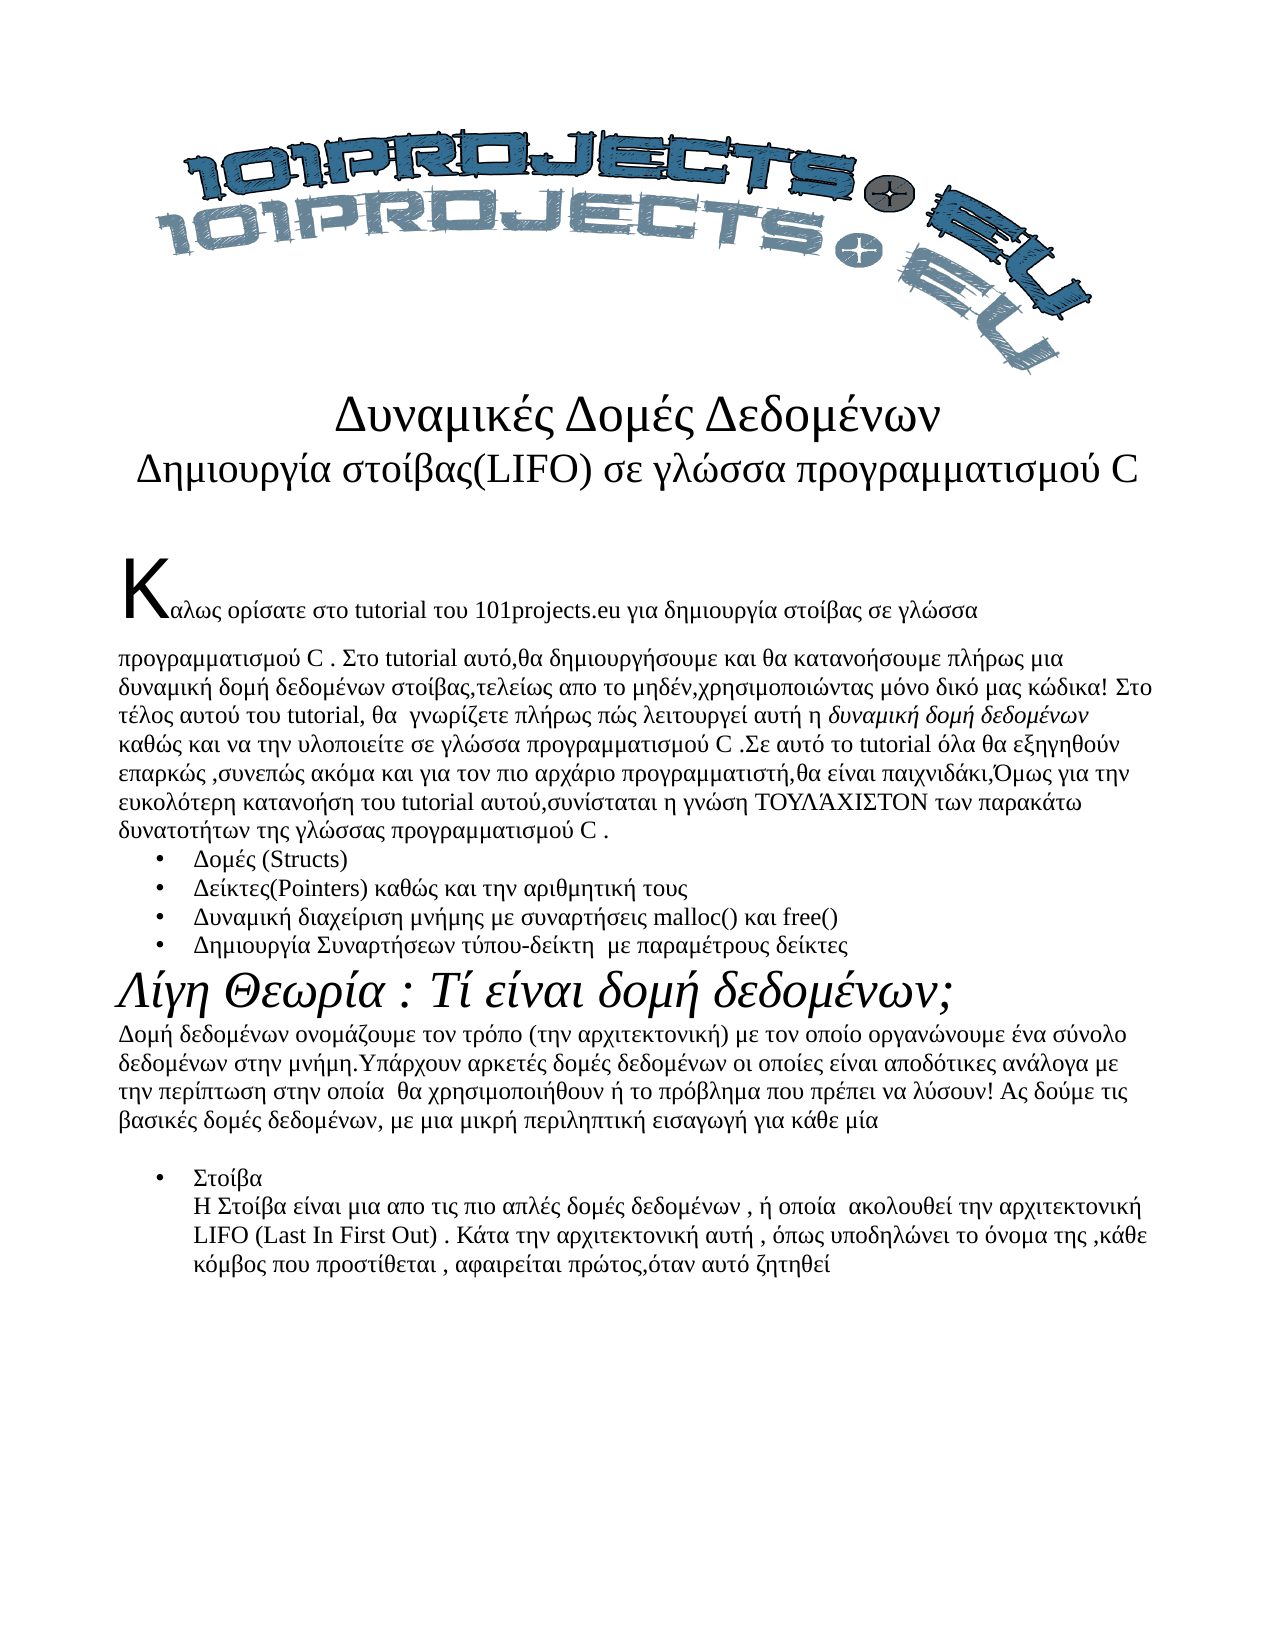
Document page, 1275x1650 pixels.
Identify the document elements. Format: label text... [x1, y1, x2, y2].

picture [143, 129, 1132, 384]
text Δημιουργία στοίβας(LIFO) σε γλώσσα προγραμματισμού C [118, 443, 1157, 491]
text Δυναμικές Δομές Δεδομένων [118, 118, 1157, 443]
list Δομές (Structs) [156, 844, 1157, 873]
list Η Στοίβα είναι μια απο τις πιο απλές δομές δεδομένων , ή οποία ακολουθεί την αρχιτεκτονική LIFO (Last In First Out) . Κάτα την αρχιτεκτονική αυτή , όπως υποδηλώνει το όνομα της ,κάθε κόμβος που προστίθεται , αφαιρείται πρώτος,όταν αυτό ζητηθεί [156, 1191, 1157, 1278]
list Δυναμική διαχείριση μνήμης με συναρτήσεις malloc() και free() [156, 902, 1157, 930]
text Δομή δεδομένων ονομάζουμε τον τρόπο (την αρχιτεκτονική) με τον οποίο οργανώνουμε ένα σύνολο δεδομένων στην μνήμη.Υπάρχουν αρκετές δομές δεδομένων οι οποίες είναι αποδότικες ανάλογα με την περίπτωση στην οποία θα χρησιμοποιήθουν ή το πρόβλημα που πρέπει να λύσουν! Ας δούμε τις βασικές δομές δεδομένων, με μια μικρή περιληπτική εισαγωγή για κάθε μία [118, 1019, 1157, 1134]
list Στοίβα [156, 1163, 1157, 1191]
list Δείκτες(Pointers) καθώς και την αριθμητική τους [156, 873, 1157, 902]
list Δημιουργία Συναρτήσεων τύπου-δείκτη με παραμέτρους δείκτες [156, 930, 1157, 959]
text Λίγη Θεωρία : Τί είναι δομή δεδομένων; [118, 959, 1157, 1019]
text Kαλως ορίσατε στο tutorial του 101projects.eu για δημιουργία στοίβας σε γλώσσα προγραμματισμού C . Στο tutorial αυτό,θα δημιουργήσουμε και θα κατανοήσουμε πλήρως μια δυναμική δομή δεδομένων στοίβας,τελείως απο το μηδέν,χρησιμοποιώντας μόνο δικό μας κώδικα! Στο τέλος αυτού του tutorial, θα γνωρίζετε πλήρως πώς λειτουργεί αυτή η δυναμική δομή δεδομένων καθώς και να την υλοποιείτε σε γλώσσα προγραμματισμού C .Σε αυτό το tutorial όλα θα εξηγηθούν επαρκώς ,συνεπώς ακόμα και για τον πιο αρχάριο προγραμματιστή,θα είναι παιχνιδάκι,Όμως για την ευκολότερη κατανοήση του tutorial αυτού,συνίσταται η γνώση ΤΟΥΛΆΧΙΣΤΟΝ των παρακάτω δυνατοτήτων της γλώσσας προγραμματισμού C . [118, 529, 1157, 844]
